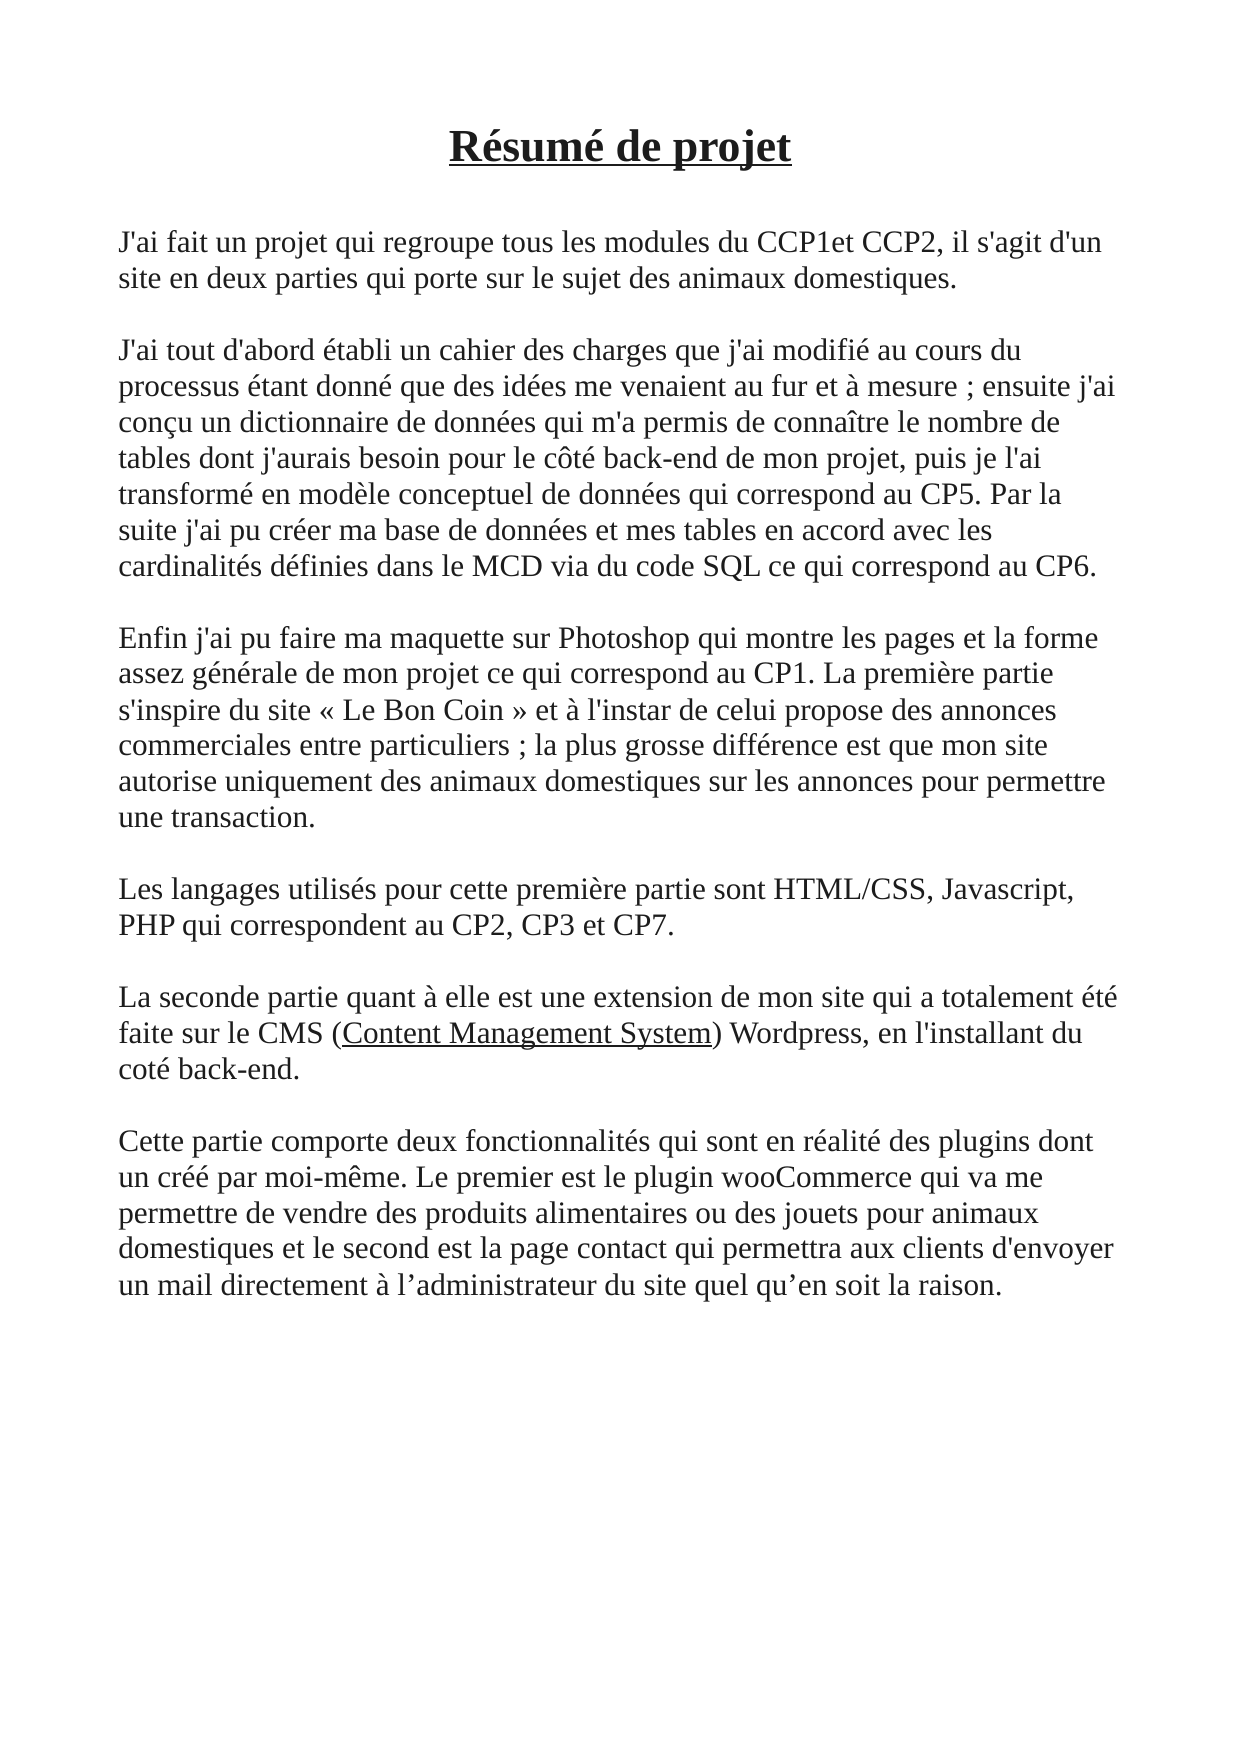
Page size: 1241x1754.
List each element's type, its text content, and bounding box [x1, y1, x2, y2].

text Résumé de projet [118, 118, 1122, 171]
text Enfin j'ai pu faire ma maquette sur Photoshop qui montre les pages et la forme assez générale de mon projet ce qui correspond au CP1. La première partie s'inspire du site « Le Bon Coin » et à l'instar de celui propose des annonces commerciales entre particuliers ; la plus grosse différence est que mon site autorise uniquement des animaux domestiques sur les annonces pour permettre une transaction. [118, 619, 1122, 834]
text J'ai tout d'abord établi un cahier des charges que j'ai modifié au cours du processus étant donné que des idées me venaient au fur et à mesure ; ensuite j'ai conçu un dictionnaire de données qui m'a permis de connaître le nombre de tables dont j'aurais besoin pour le côté back-end de mon projet, puis je l'ai transformé en modèle conceptuel de données qui correspond au CP5. Par la suite j'ai pu créer ma base de données et mes tables en accord avec les cardinalités définies dans le MCD via du code SQL ce qui correspond au CP6. [118, 331, 1122, 583]
text Cette partie comporte deux fonctionnalités qui sont en réalité des plugins dont un créé par moi-même. Le premier est le plugin wooCommerce qui va me permettre de vendre des produits alimentaires ou des jouets pour animaux domestiques et le second est la page contact qui permettra aux clients d'envoyer un mail directement à l’administrateur du site quel qu’en soit la raison. [118, 1122, 1122, 1302]
text J'ai fait un projet qui regroupe tous les modules du CCP1et CCP2, il s'agit d'un site en deux parties qui porte sur le sujet des animaux domestiques. [118, 223, 1122, 295]
text La seconde partie quant à elle est une extension de mon site qui a totalement été faite sur le CMS (Content Management System) Wordpress, en l'installant du coté back-end. [118, 978, 1122, 1086]
text Les langages utilisés pour cette première partie sont HTML/CSS, Javascript, PHP qui correspondent au CP2, CP3 et CP7. [118, 870, 1122, 942]
